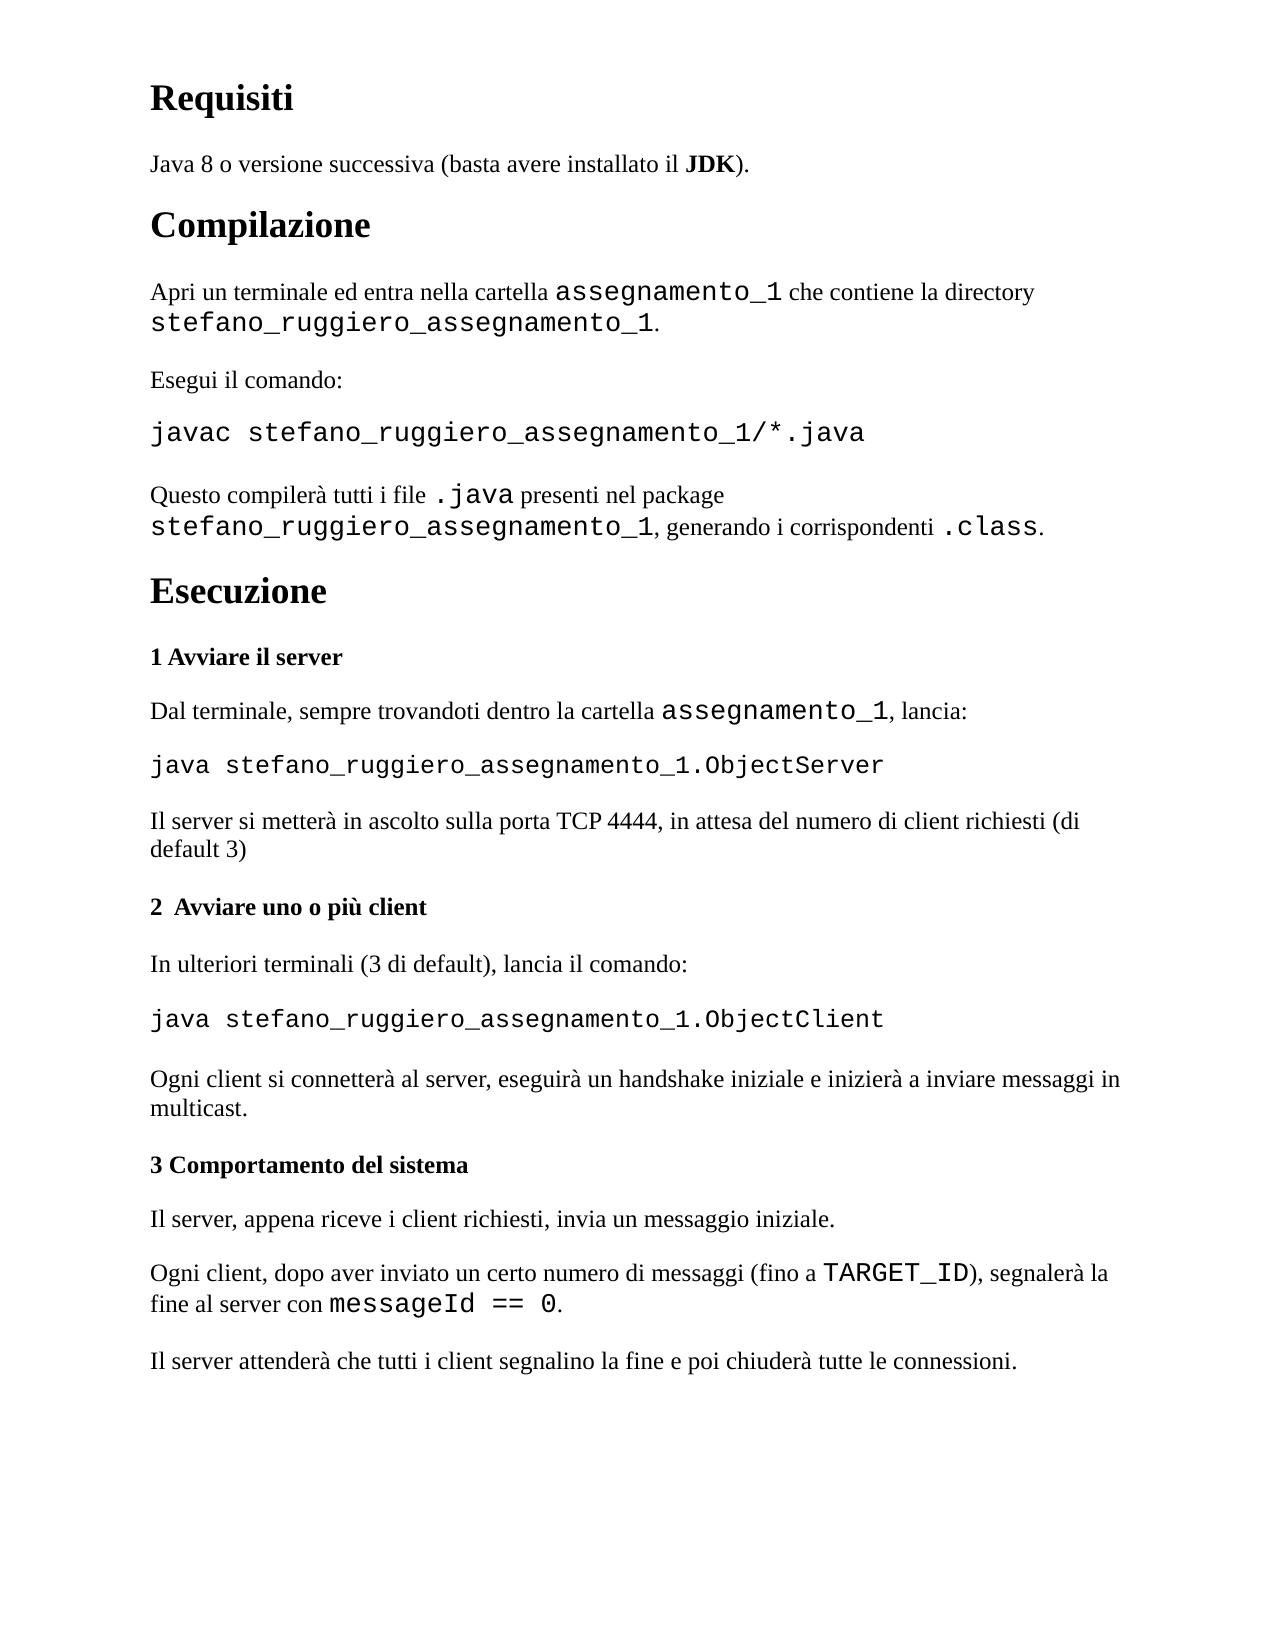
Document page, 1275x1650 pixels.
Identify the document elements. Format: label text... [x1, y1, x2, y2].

text Apri un terminale ed entra nella cartella assegnamento_1 che contiene la directory stefano_ruggiero_assegnamento_1. [150, 277, 1125, 340]
text Esecuzione [150, 568, 1125, 611]
text javac stefano_ruggiero_assegnamento_1/*.java [150, 419, 1125, 449]
text 2 Avviare uno o più client [150, 892, 1125, 921]
text java stefano_ruggiero_assegnamento_1.ObjectServer [150, 752, 1125, 781]
text Dal terminale, sempre trovandoti dentro la cartella assegnamento_1, lancia: [150, 696, 1125, 727]
text 3 Comportamento del sistema [150, 1150, 1125, 1179]
text Questo compilerà tutti i file .java presenti nel package stefano_ruggiero_assegnamento_1, generando i corrispondenti .class. [150, 480, 1125, 543]
text Requisiti [150, 75, 1125, 118]
text Il server si metterà in ascolto sulla porta TCP 4444, in attesa del numero di client richiesti (di default 3) [150, 806, 1125, 863]
text Esegui il comando: [150, 365, 1125, 394]
text Ogni client, dopo aver inviato un certo numero di messaggi (fino a TARGET_ID), segnalerà la fine al server con messageId == 0. [150, 1258, 1125, 1321]
text 1 Avviare il server [150, 642, 1125, 671]
text Java 8 o versione successiva (basta avere installato il JDK). [150, 149, 1125, 178]
text java stefano_ruggiero_assegnamento_1.ObjectClient [150, 1007, 1125, 1035]
text In ulteriori terminali (3 di default), lancia il comando: [150, 949, 1125, 978]
text Ogni client si connetterà al server, eseguirà un handshake iniziale e inizierà a inviare messaggi in multicast. [150, 1064, 1125, 1122]
text Il server, appena riceve i client richiesti, invia un messaggio iniziale. [150, 1204, 1125, 1233]
text Il server attenderà che tutti i client segnalino la fine e poi chiuderà tutte le connessioni. [150, 1346, 1125, 1374]
text Compilazione [150, 203, 1125, 246]
